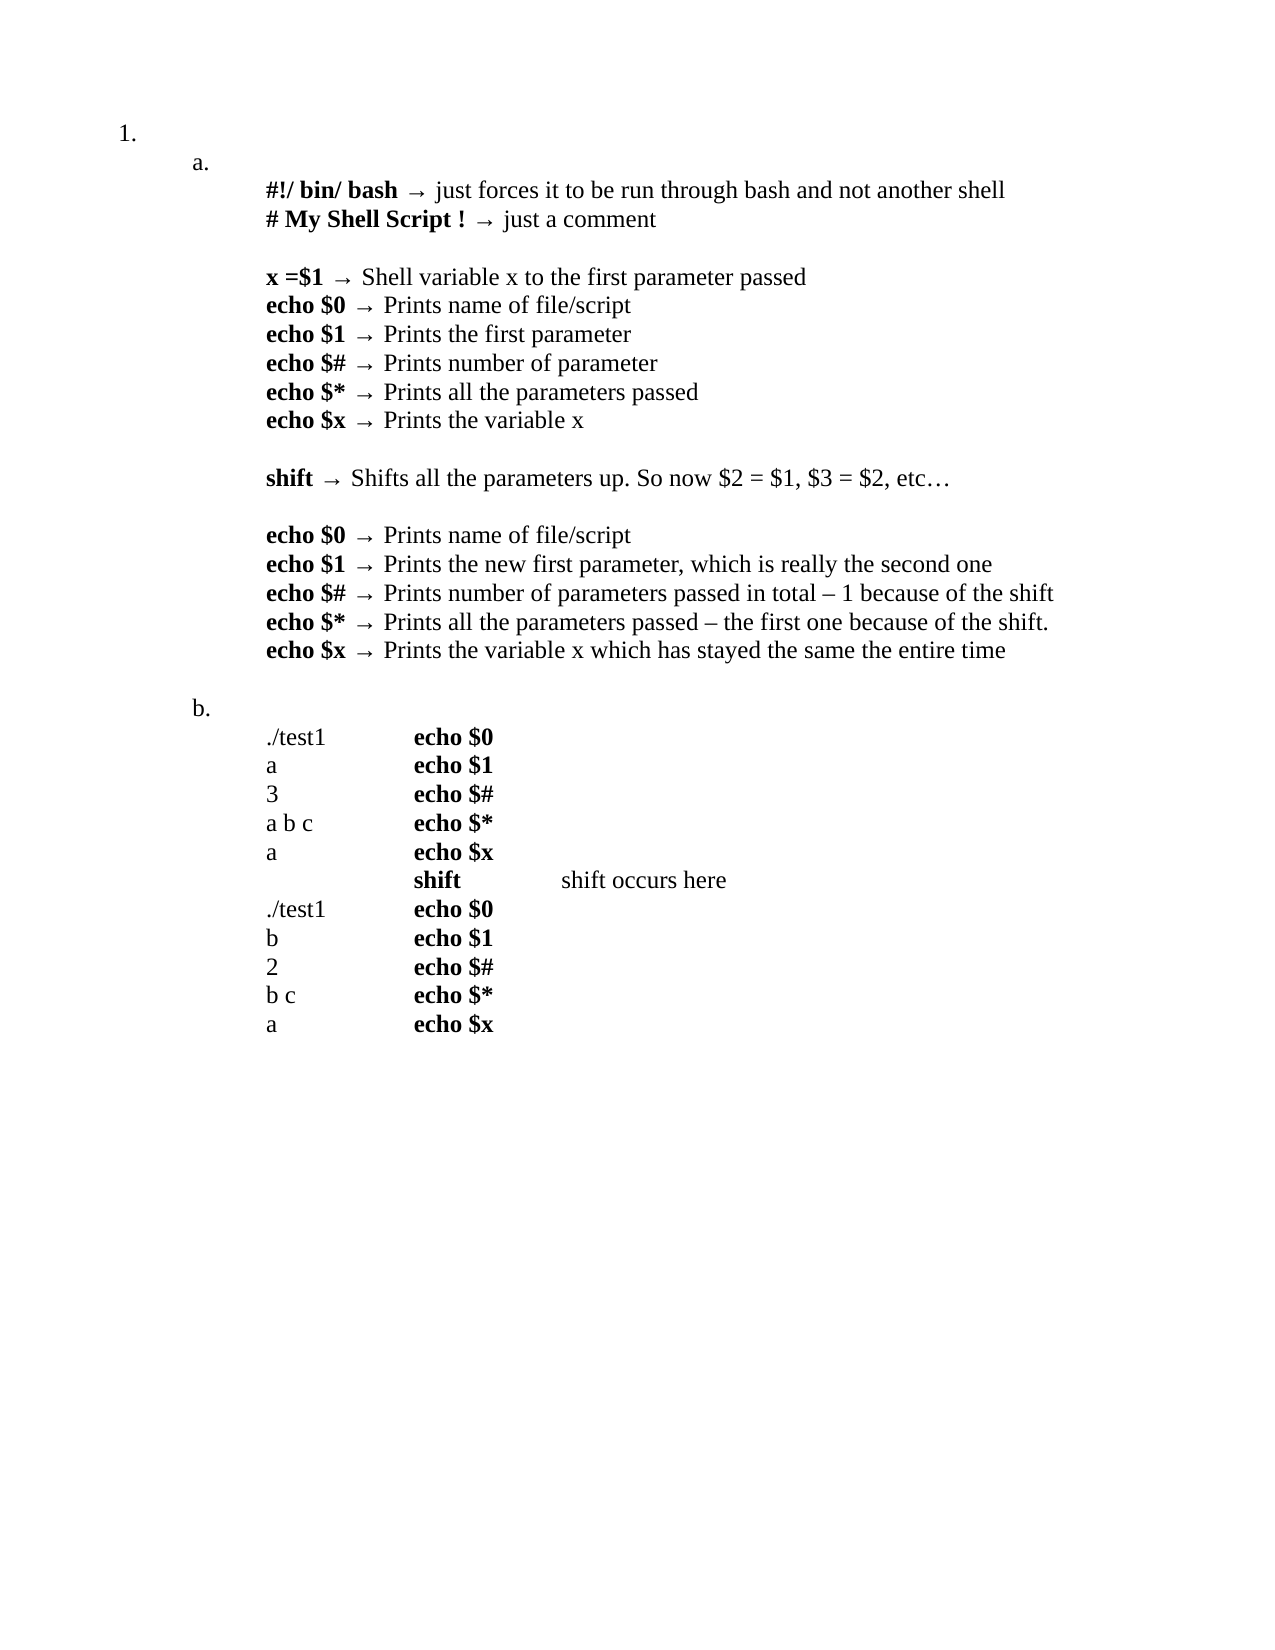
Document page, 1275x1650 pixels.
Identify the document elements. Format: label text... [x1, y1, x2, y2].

text a. #!/ bin/ bash → just forces it to be run through bash and not another shell [118, 147, 1157, 204]
text b c echo $* [118, 981, 1157, 1009]
text echo $# → Prints number of parameter [118, 348, 1157, 377]
text echo $* → Prints all the parameters passed [118, 377, 1157, 406]
text a echo $x [118, 1009, 1157, 1038]
text b. [118, 693, 1157, 722]
text # My Shell Script ! → just a comment [118, 204, 1157, 233]
text x =$1 → Shell variable x to the first parameter passed [118, 262, 1157, 291]
text echo $0 → Prints name of file/script [118, 521, 1157, 549]
text 2 echo $# [118, 952, 1157, 981]
text echo $1 → Prints the first parameter [118, 319, 1157, 348]
text 1. [118, 118, 1157, 147]
text a echo $x shift shift occurs here [118, 837, 1157, 894]
text ./test1 echo $0 [118, 894, 1157, 923]
text echo $0 → Prints name of file/script [118, 291, 1157, 319]
text b echo $1 [118, 923, 1157, 952]
text ./test1 echo $0 [118, 722, 1157, 751]
text echo $# → Prints number of parameters passed in total – 1 because of the shift [118, 578, 1157, 607]
text a b c echo $* [118, 808, 1157, 837]
text shift → Shifts all the parameters up. So now $2 = $1, $3 = $2, etc… [118, 434, 1157, 492]
text 3 echo $# [118, 779, 1157, 808]
text echo $* → Prints all the parameters passed – the first one because of the shift. [118, 607, 1157, 636]
text echo $x → Prints the variable x [118, 406, 1157, 434]
text echo $x → Prints the variable x which has stayed the same the entire time [118, 636, 1157, 664]
text a echo $1 [118, 751, 1157, 779]
text echo $1 → Prints the new first parameter, which is really the second one [118, 549, 1157, 578]
